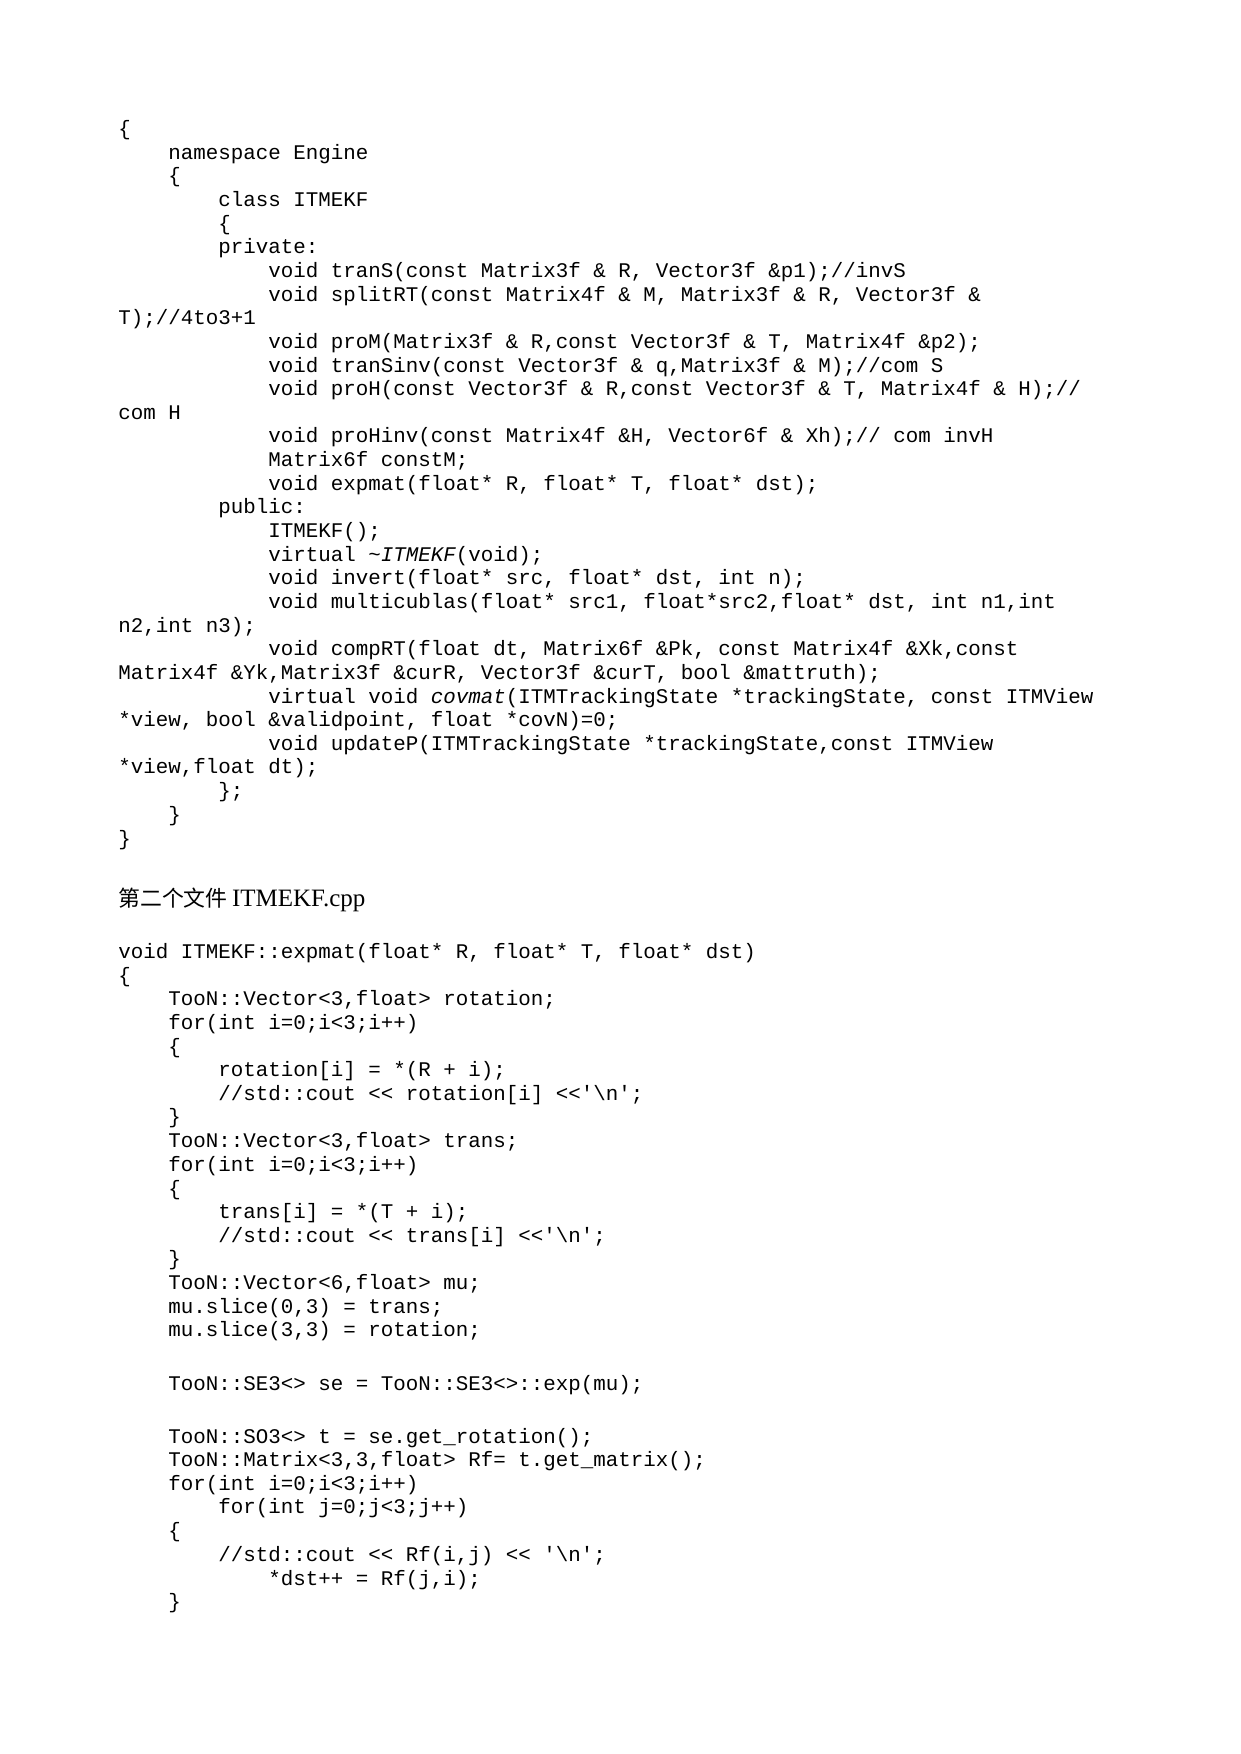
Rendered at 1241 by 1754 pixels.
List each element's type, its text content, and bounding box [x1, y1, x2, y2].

text } [118, 804, 1122, 827]
text void invert(float* src, float* dst, int n); [118, 567, 1122, 591]
text TooN::Matrix<3,3,float> Rf= t.get_matrix(); [118, 1449, 1122, 1473]
text TooN::Vector<3,float> trans; [118, 1130, 1122, 1154]
text void multicublas(float* src1, float*src2,float* dst, int n1,int n2,int n3); [118, 591, 1122, 638]
text void proH(const Vector3f & R,const Vector3f & T, Matrix4f & H);// com H [118, 378, 1122, 426]
text for(int i=0;i<3;i++) [118, 1012, 1122, 1036]
text *dst++ = Rf(j,i); [118, 1567, 1122, 1591]
text mu.slice(3,3) = rotation; [118, 1319, 1122, 1343]
text 第二个文件ITMEKF.cpp [118, 881, 1122, 912]
text void expmat(float* R, float* T, float* dst); [118, 473, 1122, 496]
text void tranSinv(const Vector3f & q,Matrix3f & M);//com S [118, 354, 1122, 378]
text } [118, 827, 1122, 851]
text Matrix6f constM; [118, 449, 1122, 473]
text } [118, 1591, 1122, 1615]
text }; [118, 780, 1122, 804]
text ITMEKF(); [118, 520, 1122, 544]
text TooN::Vector<6,float> mu; [118, 1272, 1122, 1296]
text public: [118, 496, 1122, 520]
text } [118, 1107, 1122, 1130]
text void splitRT(const Matrix4f & M, Matrix3f & R, Vector3f & T);//4to3+1 [118, 284, 1122, 331]
text //std::cout << Rf(i,j) << '\n'; [118, 1544, 1122, 1567]
text void compRT(float dt, Matrix6f &Pk, const Matrix4f &Xk,const Matrix4f &Yk,Matrix3f &curR, Vector3f &curT, bool &mattruth); [118, 638, 1122, 686]
text mu.slice(0,3) = trans; [118, 1296, 1122, 1319]
text virtual void covmat(ITMTrackingState *trackingState, const ITMView *view, bool &validpoint, float *covN)=0; [118, 686, 1122, 733]
text void proM(Matrix3f & R,const Vector3f & T, Matrix4f &p2); [118, 331, 1122, 354]
text for(int i=0;i<3;i++) [118, 1473, 1122, 1497]
text { [118, 965, 1122, 988]
text { [118, 118, 1122, 142]
text rotation[i] = *(R + i); [118, 1059, 1122, 1083]
text void ITMEKF::expmat(float* R, float* T, float* dst) [118, 941, 1122, 965]
text TooN::SE3<> se = TooN::SE3<>::exp(mu); [118, 1372, 1122, 1396]
text //std::cout << rotation[i] <<'\n'; [118, 1083, 1122, 1107]
text trans[i] = *(T + i); [118, 1201, 1122, 1225]
text TooN::SO3<> t = se.get_rotation(); [118, 1426, 1122, 1449]
text { [118, 1036, 1122, 1059]
text //std::cout << trans[i] <<'\n'; [118, 1225, 1122, 1248]
text { [118, 1177, 1122, 1201]
text private: [118, 236, 1122, 260]
text TooN::Vector<3,float> rotation; [118, 988, 1122, 1012]
text for(int j=0;j<3;j++) [118, 1497, 1122, 1520]
text class ITMEKF [118, 189, 1122, 213]
text void updateP(ITMTrackingState *trackingState,const ITMView *view,float dt); [118, 733, 1122, 780]
text { [118, 165, 1122, 189]
text for(int i=0;i<3;i++) [118, 1154, 1122, 1177]
text { [118, 1520, 1122, 1544]
text virtual ~ITMEKF(void); [118, 544, 1122, 567]
text { [118, 213, 1122, 236]
text namespace Engine [118, 142, 1122, 165]
text void tranS(const Matrix3f & R, Vector3f &p1);//invS [118, 260, 1122, 284]
text void proHinv(const Matrix4f &H, Vector6f & Xh);// com invH [118, 426, 1122, 449]
text } [118, 1248, 1122, 1272]
